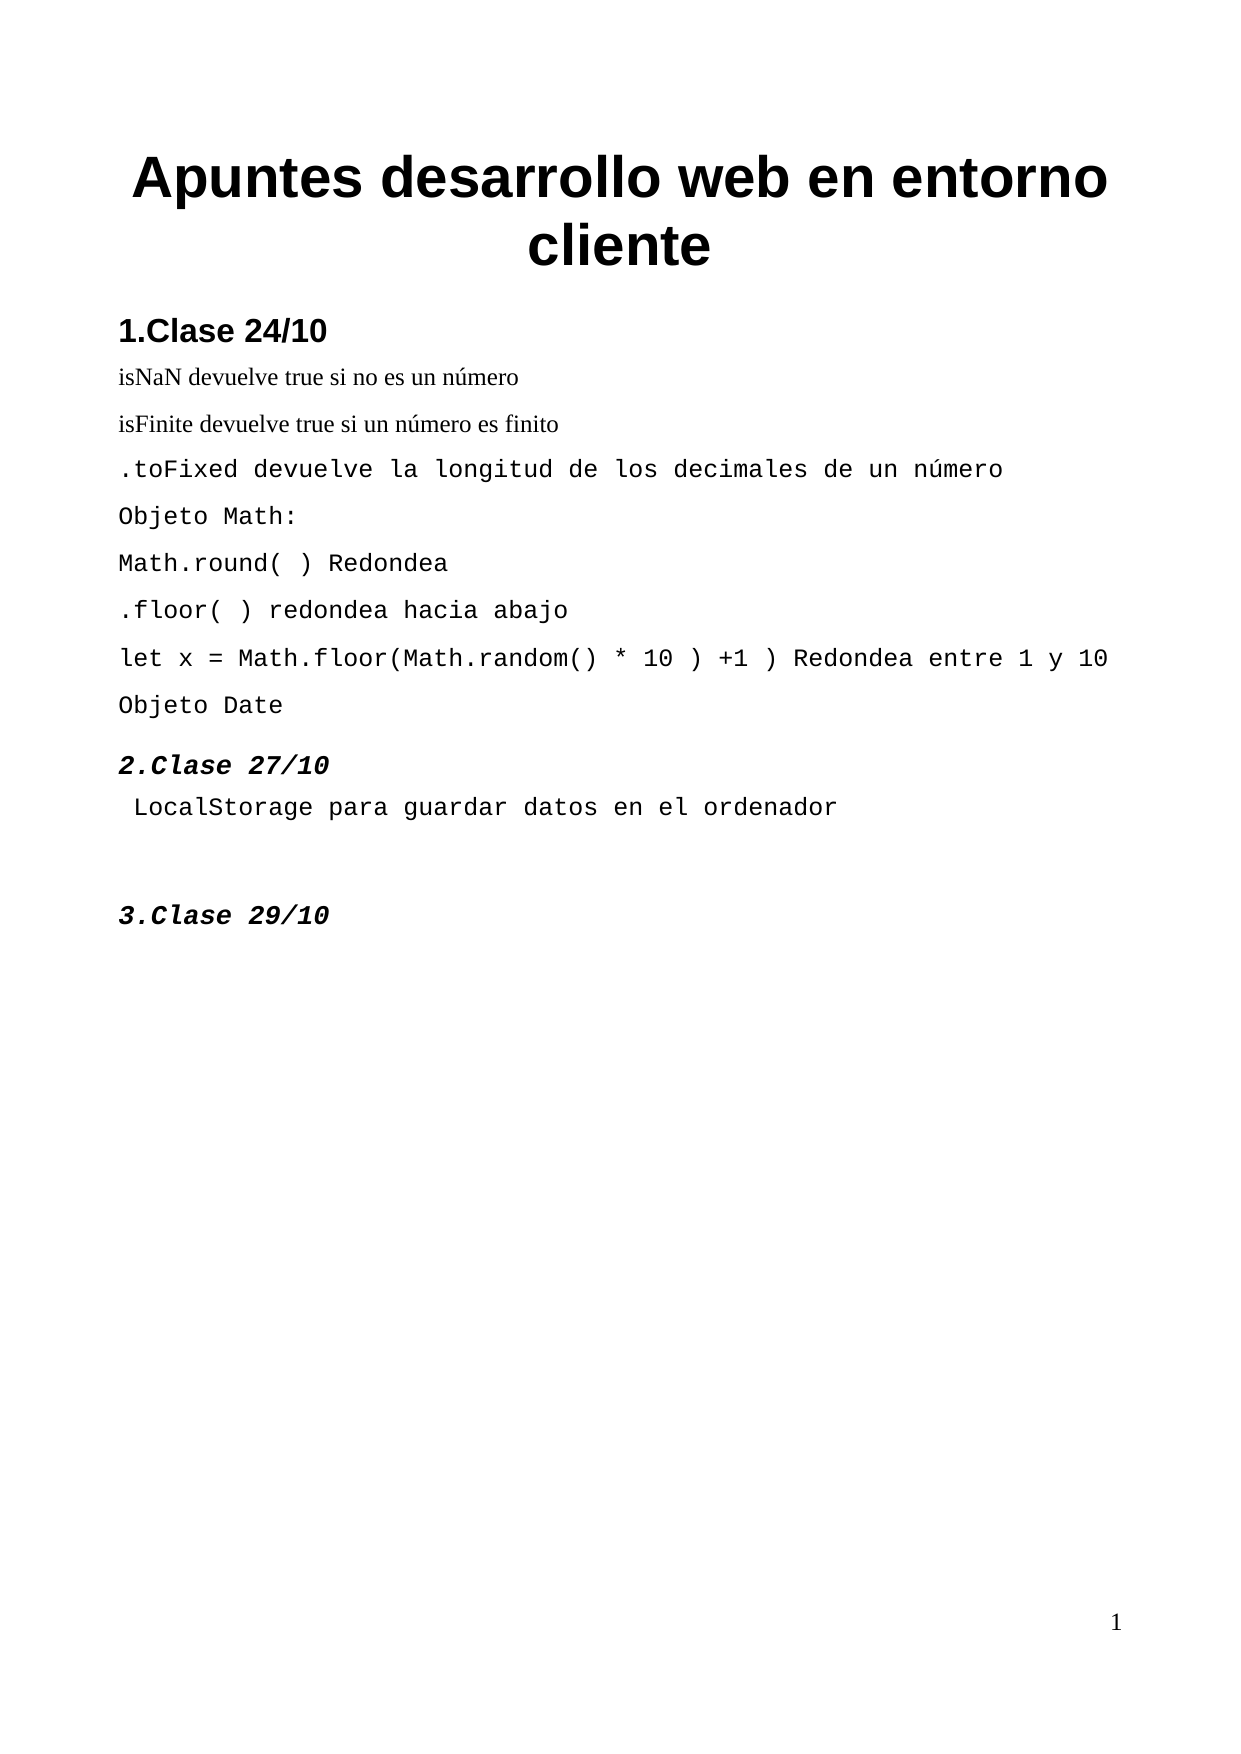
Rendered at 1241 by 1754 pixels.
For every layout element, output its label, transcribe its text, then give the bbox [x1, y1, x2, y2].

text let x = Math.floor(Math.random() * 10 ) +1 ) Redondea entre 1 y 10 [118, 645, 1122, 673]
title Apuntes desarrollo web en entorno cliente [118, 143, 1122, 277]
text isFinite devuelve true si un número es finito [118, 409, 1122, 438]
text Objeto Date [118, 692, 1122, 721]
text .toFixed devuelve la longitud de los decimales de un número [118, 457, 1122, 485]
subtitle 3.Clase 29/10 [118, 902, 1122, 932]
text Math.round( ) Redondea [118, 551, 1122, 579]
subtitle 2.Clase 27/10 [118, 752, 1122, 782]
subtitle 1.Clase 24/10 [118, 311, 1122, 349]
text Objeto Math: [118, 504, 1122, 532]
text isNaN devuelve true si no es un número [118, 362, 1122, 390]
text LocalStorage para guardar datos en el ordenador [118, 795, 1122, 823]
text .floor( ) redondea hacia abajo [118, 598, 1122, 626]
